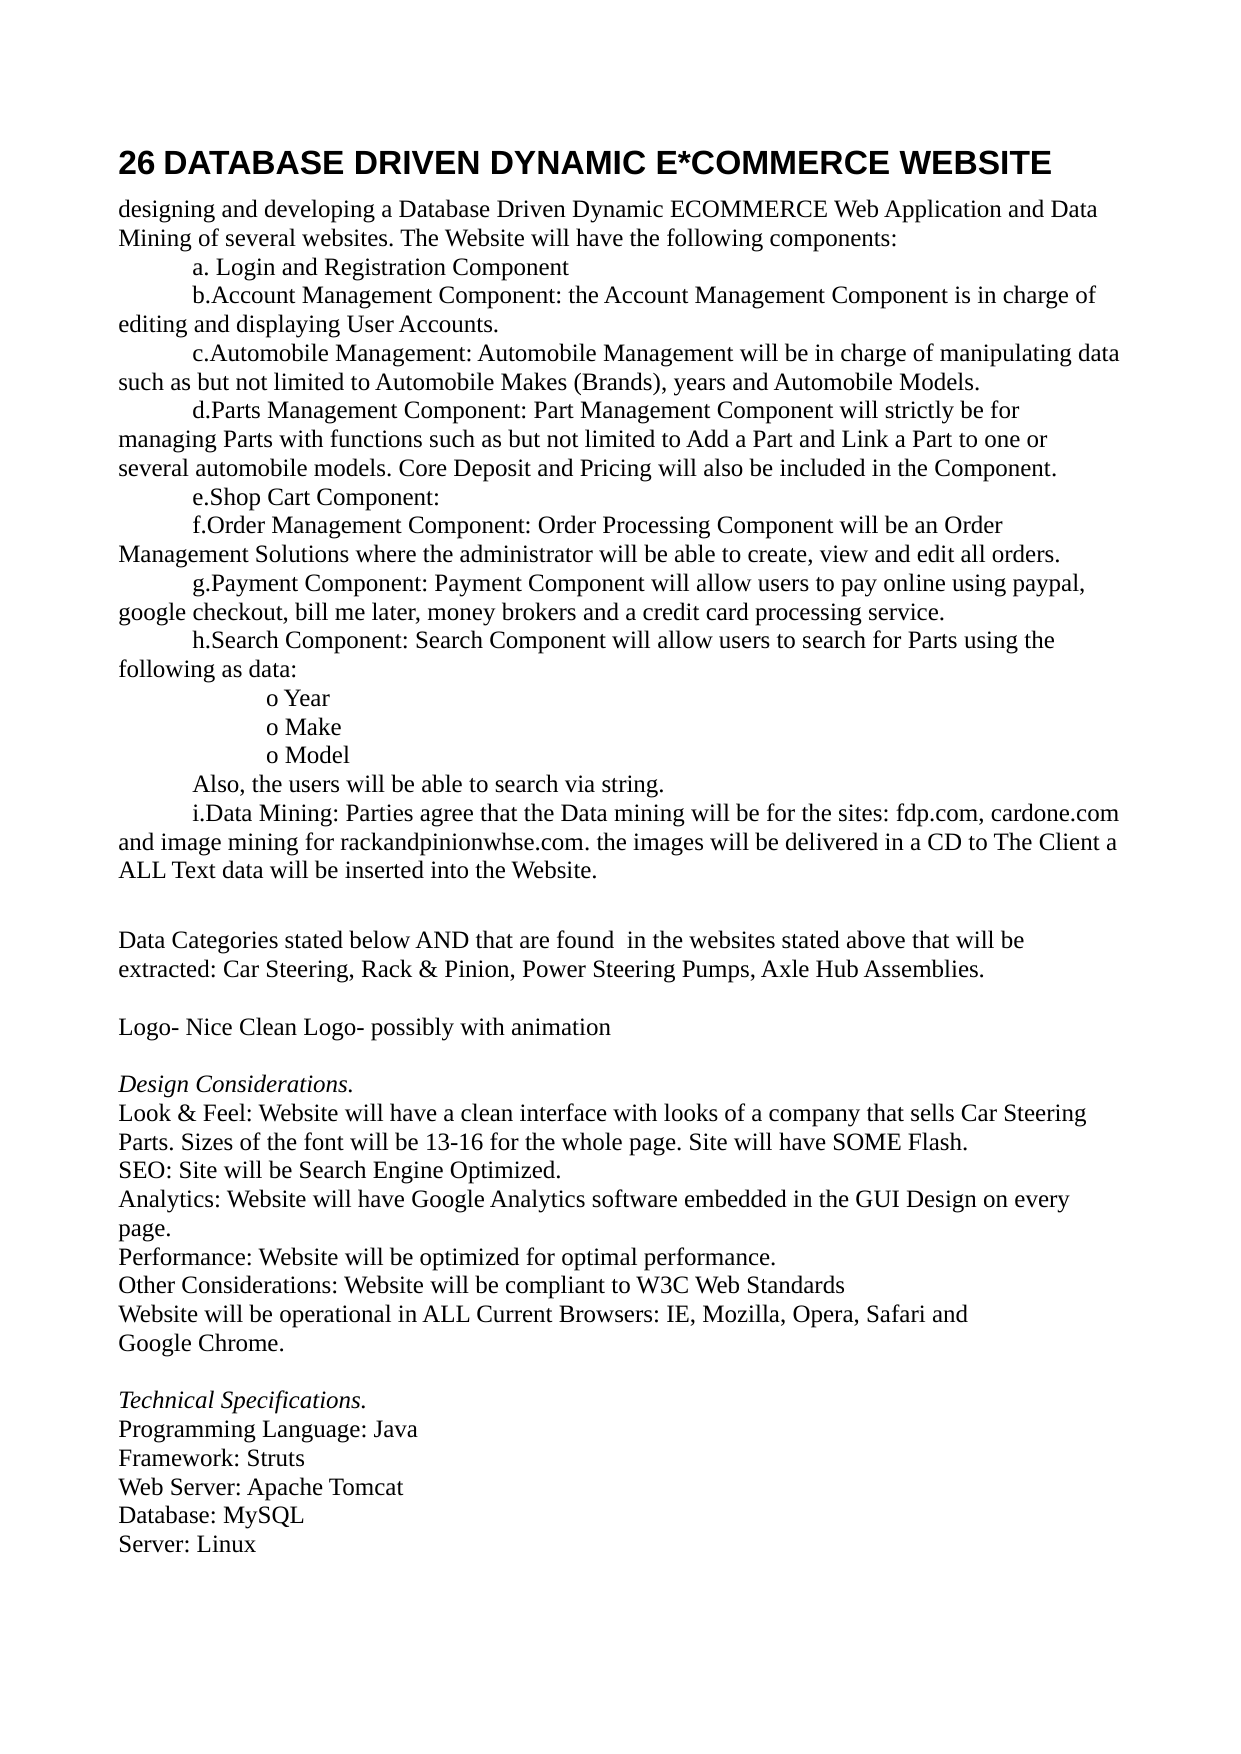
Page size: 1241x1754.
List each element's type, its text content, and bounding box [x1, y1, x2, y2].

text designing and developing a Database Driven Dynamic ECOMMERCE Web Application and Data Mining of several websites. The Website will have the following components: a. Login and Registration Component b.Account Management Component: the Account Management Component is in charge of editing and displaying User Accounts. c.Automobile Management: Automobile Management will be in charge of manipulating data such as but not limited to Automobile Makes (Brands), years and Automobile Models. d.Parts Management Component: Part Management Component will strictly be for managing Parts with functions such as but not limited to Add a Part and Link a Part to one or several automobile models. Core Deposit and Pricing will also be included in the Component. e.Shop Cart Component: f.Order Management Component: Order Processing Component will be an Order Management Solutions where the administrator will be able to create, view and edit all orders. g.Payment Component: Payment Component will allow users to pay online using paypal, google checkout, bill me later, money brokers and a credit card processing service. h.Search Component: Search Component will allow users to search for Parts using the following as data: o Year o Make o Model Also, the users will be able to search via string. i.Data Mining: Parties agree that the Data mining will be for the sites: fdp.com, cardone.com and image mining for rackandpinionwhse.com. the images will be delivered in a CD to The Client a ALL Text data will be inserted into the Website. [118, 194, 1122, 884]
text Data Categories stated below AND that are found in the websites stated above that will be extracted: Car Steering, Rack & Pinion, Power Steering Pumps, Axle Hub Assemblies. Logo- Nice Clean Logo- possibly with animation Design Considerations. Look & Feel: Website will have a clean interface with looks of a company that sells Car Steering Parts. Sizes of the font will be 13-16 for the whole page. Site will have SOME Flash. SEO: Site will be Search Engine Optimized. Analytics: Website will have Google Analytics software embedded in the GUI Design on every page. Performance: Website will be optimized for optimal performance. Other Considerations: Website will be compliant to W3C Web Standards Website will be operational in ALL Current Browsers: IE, Mozilla, Opera, Safari and Google Chrome. Technical Specifications. Programming Language: Java Framework: Struts Web Server: Apache Tomcat Database: MySQL Server: Linux [118, 897, 1122, 1558]
subtitle DATABASE DRIVEN DYNAMIC E*COMMERCE WEBSITE [118, 143, 1122, 182]
